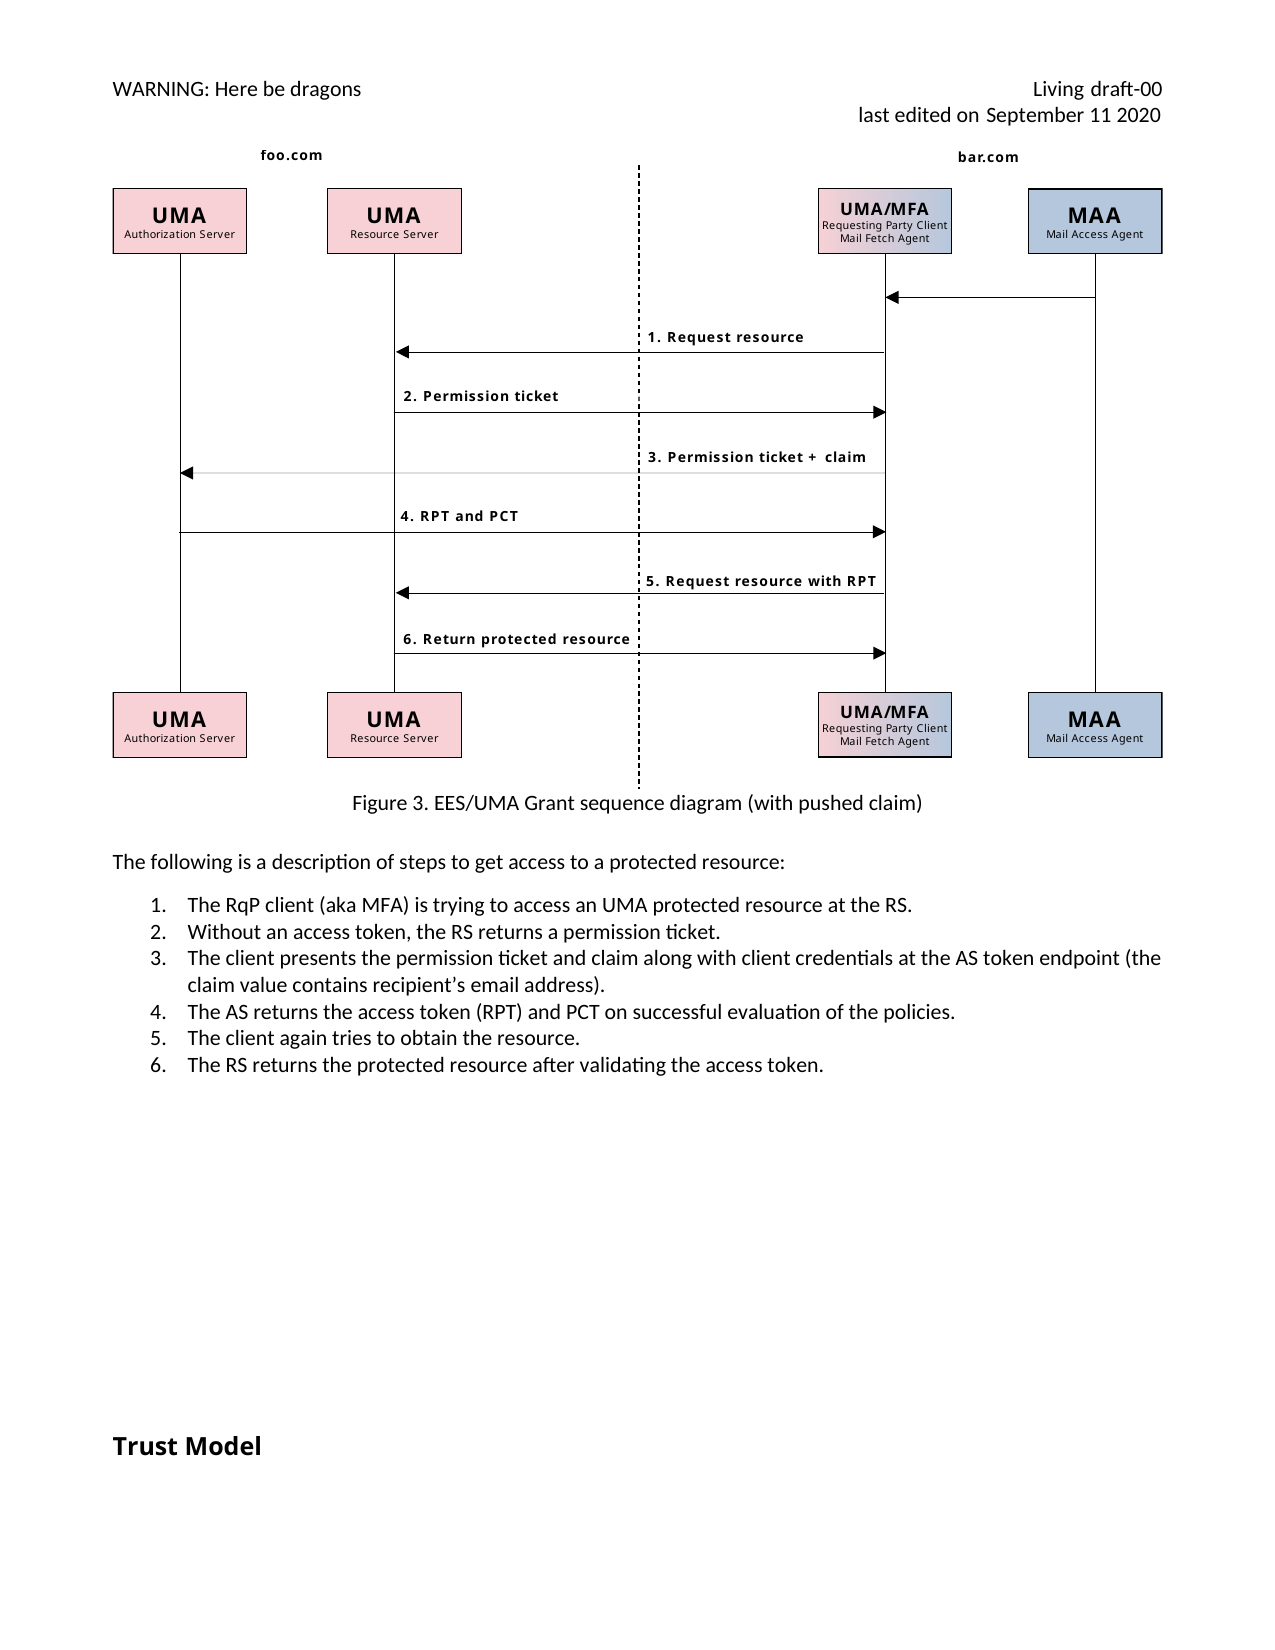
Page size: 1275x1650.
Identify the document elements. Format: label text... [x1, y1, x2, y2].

list The client again tries to obtain the resource. [150, 1024, 1162, 1051]
list The AS returns the access token (RPT) and PCT on successful evaluation of the policies. [150, 998, 1162, 1024]
list Without an access token, the RS returns a permission ticket. [150, 918, 1162, 944]
text Figure 3. EES/UMA Grant sequence diagram (with pushed claim) [112, 150, 1162, 472]
list The RS returns the protected resource after validating the access token. [150, 1051, 1162, 1078]
list The client presents the permission ticket and claim along with client credentials at the AS token endpoint (the claim value contains recipient’s email address). [150, 944, 1162, 998]
text Figure 3. EES/UMA Grant sequence diagram (with pushed claim) [1096, 254, 1162, 692]
text Figure 3. EES/UMA Grant sequence diagram (with pushed claim) [112, 254, 180, 692]
text Figure 3. EES/UMA Grant sequence diagram (with pushed claim) [395, 352, 885, 412]
text Figure 3. EES/UMA Grant sequence diagram (with pushed claim) [395, 413, 885, 472]
list The RqP client (aka MFA) is trying to access an UMA protected resource at the RS. [150, 891, 1162, 918]
text Figure 3. EES/UMA Grant sequence diagram (with pushed claim) [395, 533, 885, 593]
text Figure 3. EES/UMA Grant sequence diagram (with pushed claim) [112, 298, 1162, 816]
text Figure 3. EES/UMA Grant sequence diagram (with pushed claim) [181, 474, 394, 532]
text Trust Model [112, 1428, 1162, 1463]
text Figure 3. EES/UMA Grant sequence diagram (with pushed claim) [395, 593, 885, 653]
text The following is a description of steps to get access to a protected resource: [112, 848, 1162, 875]
text Figure 3. EES/UMA Grant sequence diagram (with pushed claim) [395, 474, 885, 532]
